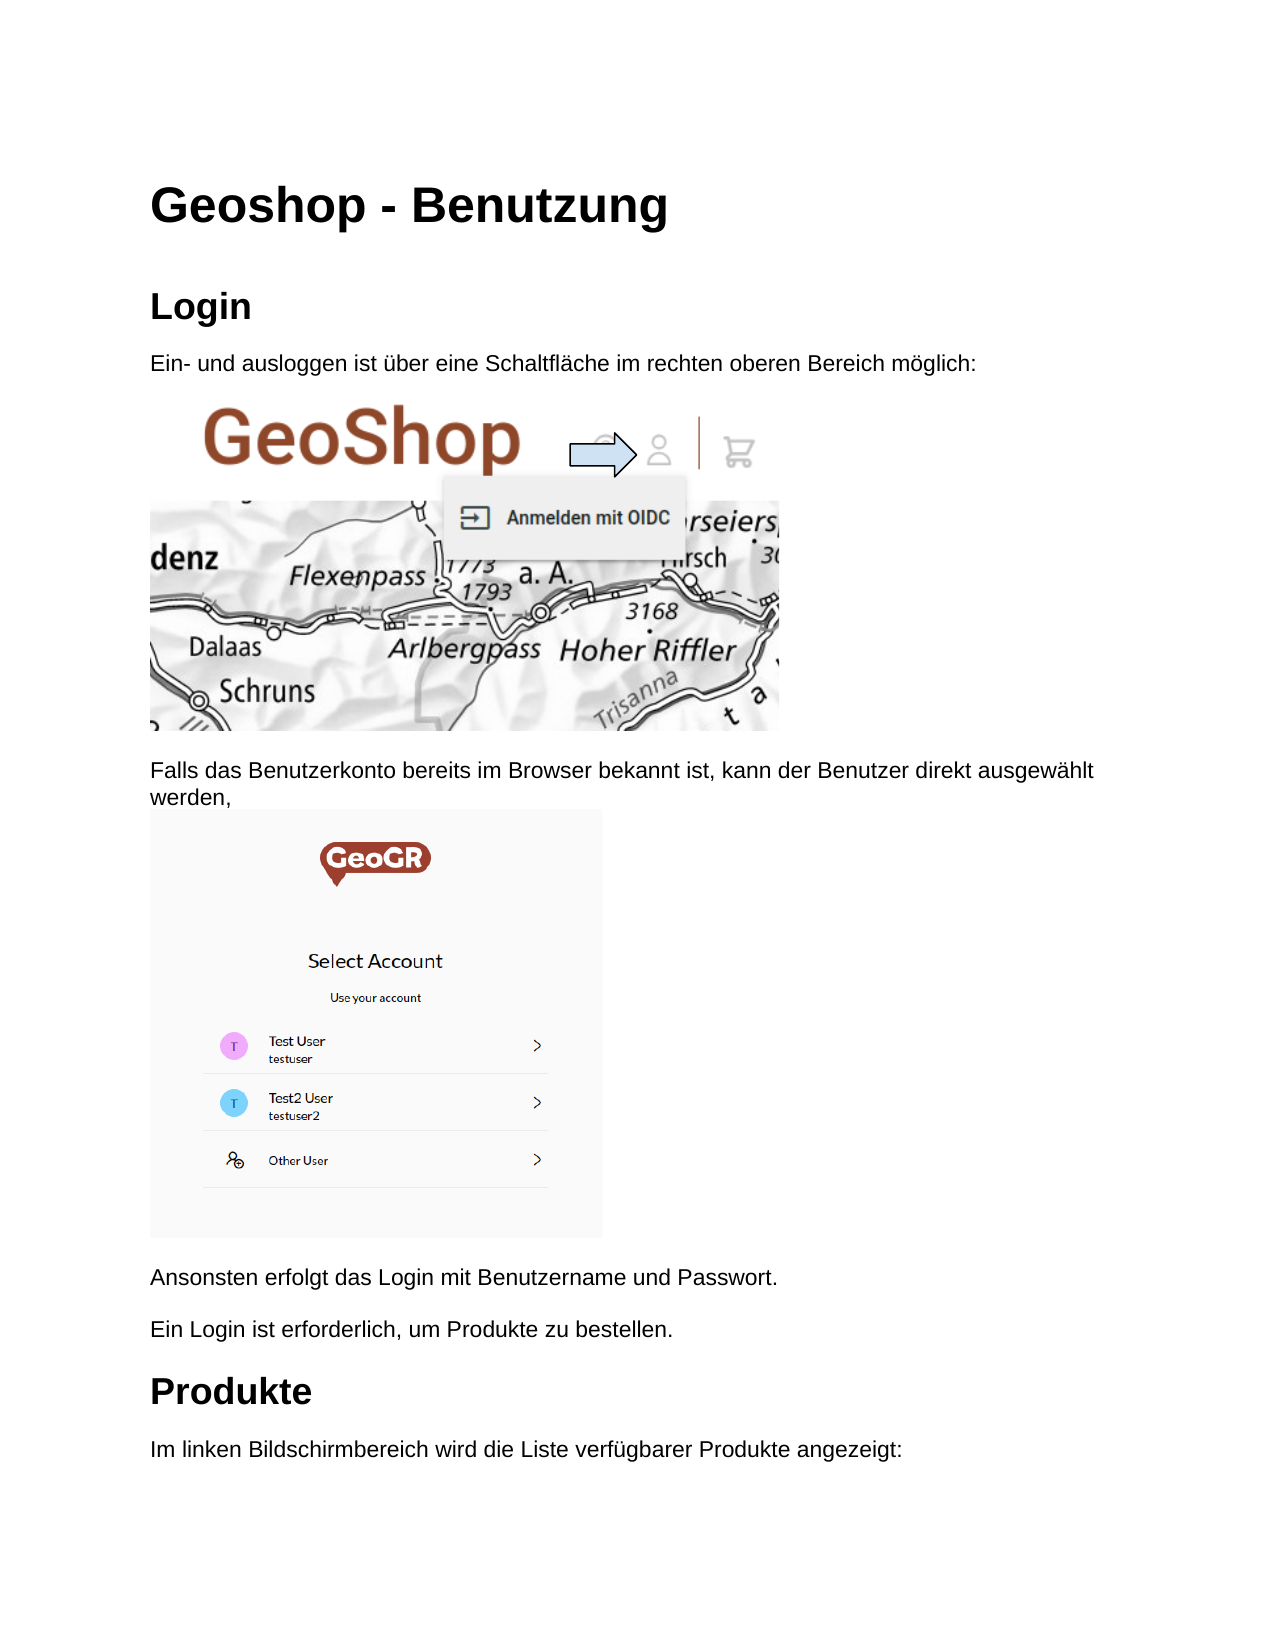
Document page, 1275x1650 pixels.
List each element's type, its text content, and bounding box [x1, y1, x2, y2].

text Ansonsten erfolgt das Login mit Benutzername und Passwort. [150, 1264, 1125, 1290]
picture [150, 376, 780, 731]
picture [150, 809, 603, 1238]
subtitle Login [150, 284, 1125, 327]
text Ein Login ist erforderlich, um Produkte zu bestellen. [150, 1316, 1125, 1343]
text Im linken Bildschirmbereich wird die Liste verfügbarer Produkte angezeigt: [150, 1436, 1125, 1462]
text Ein- und ausloggen ist über eine Schaltfläche im rechten oberen Bereich möglich: [150, 350, 1125, 377]
subtitle Produkte [150, 1369, 1125, 1412]
text Falls das Benutzerkonto bereits im Browser bekannt ist, kann der Benutzer direkt ausgewählt werden, [150, 757, 1125, 810]
subtitle Geoshop - Benutzung [150, 175, 1125, 232]
